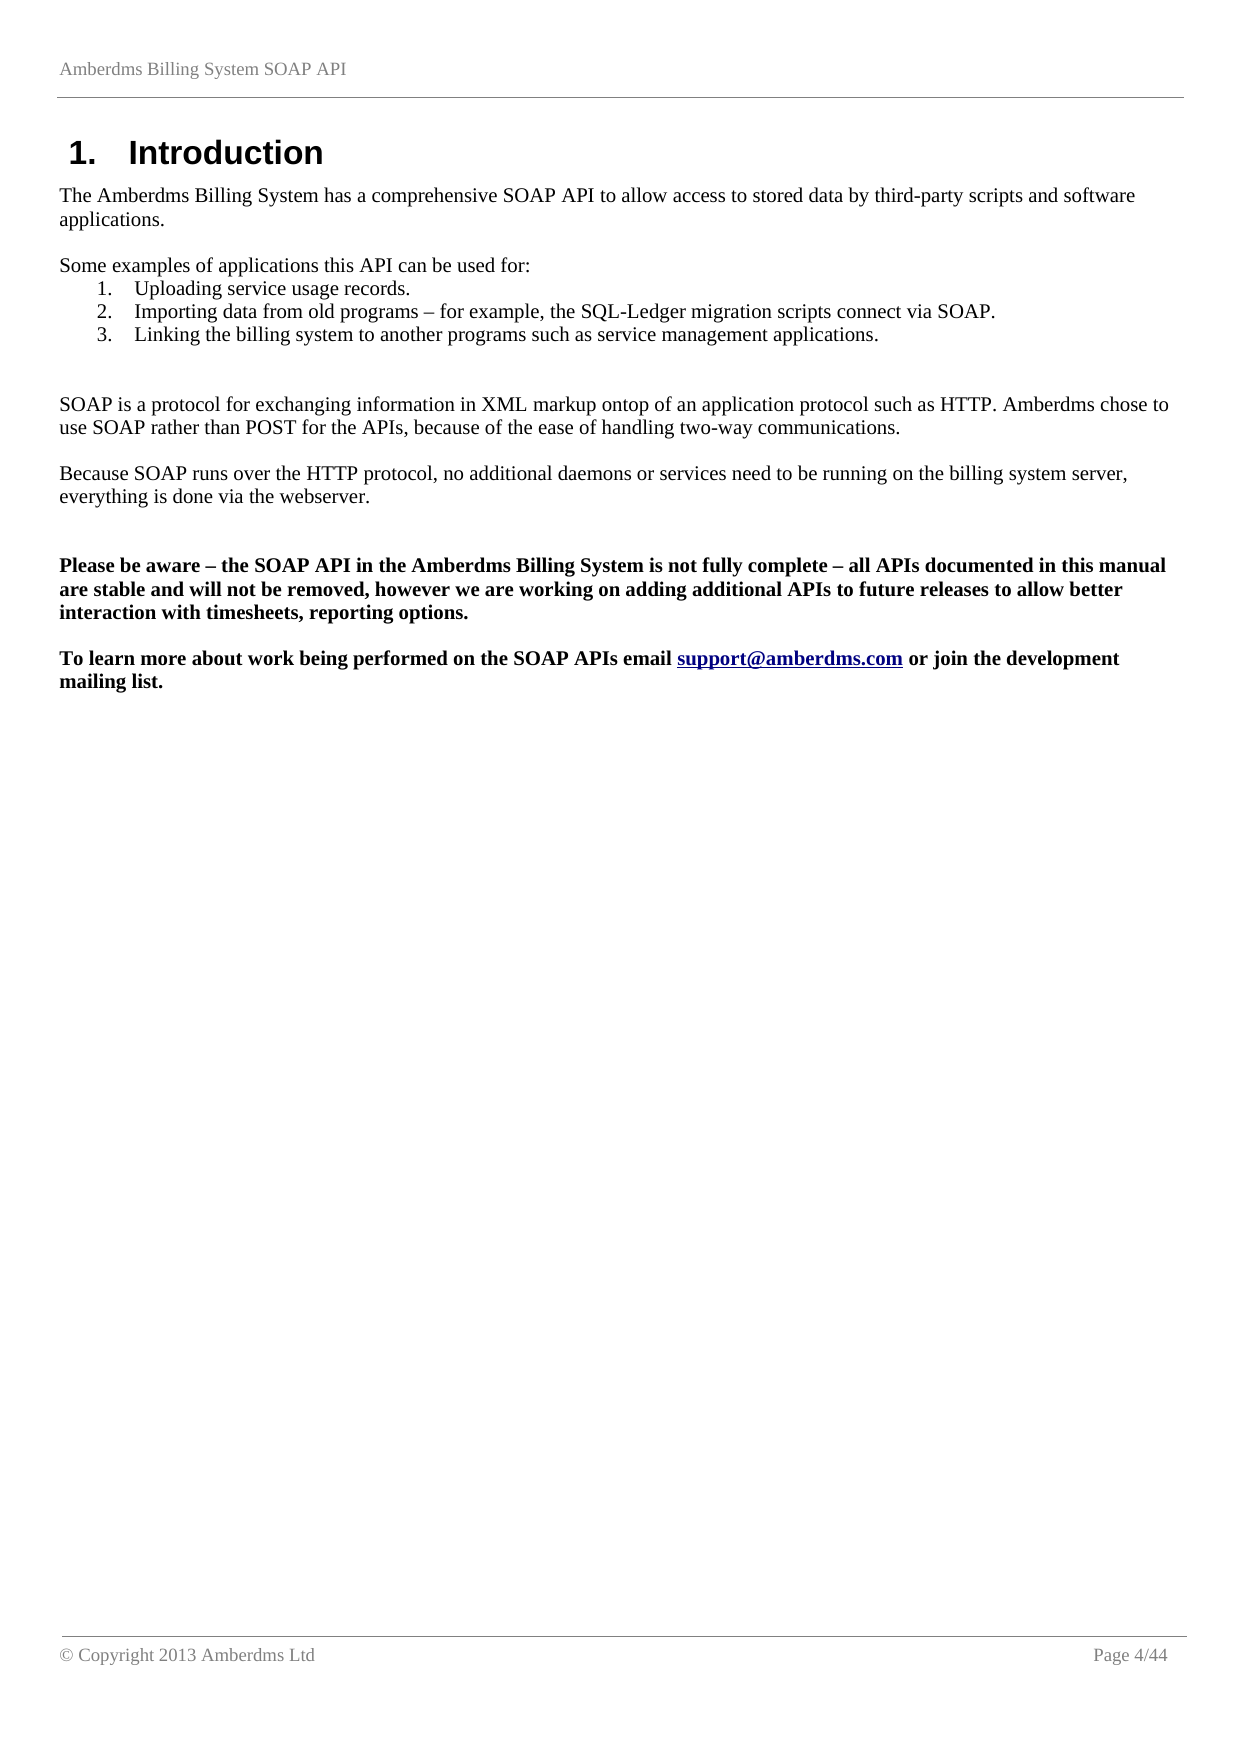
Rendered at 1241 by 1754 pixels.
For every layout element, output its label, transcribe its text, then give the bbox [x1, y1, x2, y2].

text SOAP is a protocol for exchanging information in XML markup ontop of an application protocol such as HTTP. Amberdms chose to use SOAP rather than POST for the APIs, because of the ease of handling two-way communications. [59, 392, 1181, 439]
list Uploading service usage records. [97, 277, 1181, 300]
text Because SOAP runs over the HTTP protocol, no additional daemons or services need to be running on the billing system server, everything is done via the webserver. [59, 462, 1181, 508]
text The Amberdms Billing System has a comprehensive SOAP API to allow access to stored data by third-party scripts and software applications. [59, 184, 1181, 231]
text Please be aware – the SOAP API in the Amberdms Billing System is not fully complete – all APIs documented in this manual are stable and will not be removed, however we are working on adding additional APIs to future releases to allow better interaction with timesheets, reporting options. [59, 554, 1181, 624]
subtitle Introduction [59, 134, 1181, 172]
text Some examples of applications this API can be used for: [59, 254, 1181, 277]
list Linking the billing system to another programs such as service management applications. [97, 323, 1181, 346]
list Importing data from old programs – for example, the SQL-Ledger migration scripts connect via SOAP. [97, 300, 1181, 323]
text To learn more about work being performed on the SOAP APIs email support@amberdms.com or join the development mailing list. [59, 647, 1181, 693]
